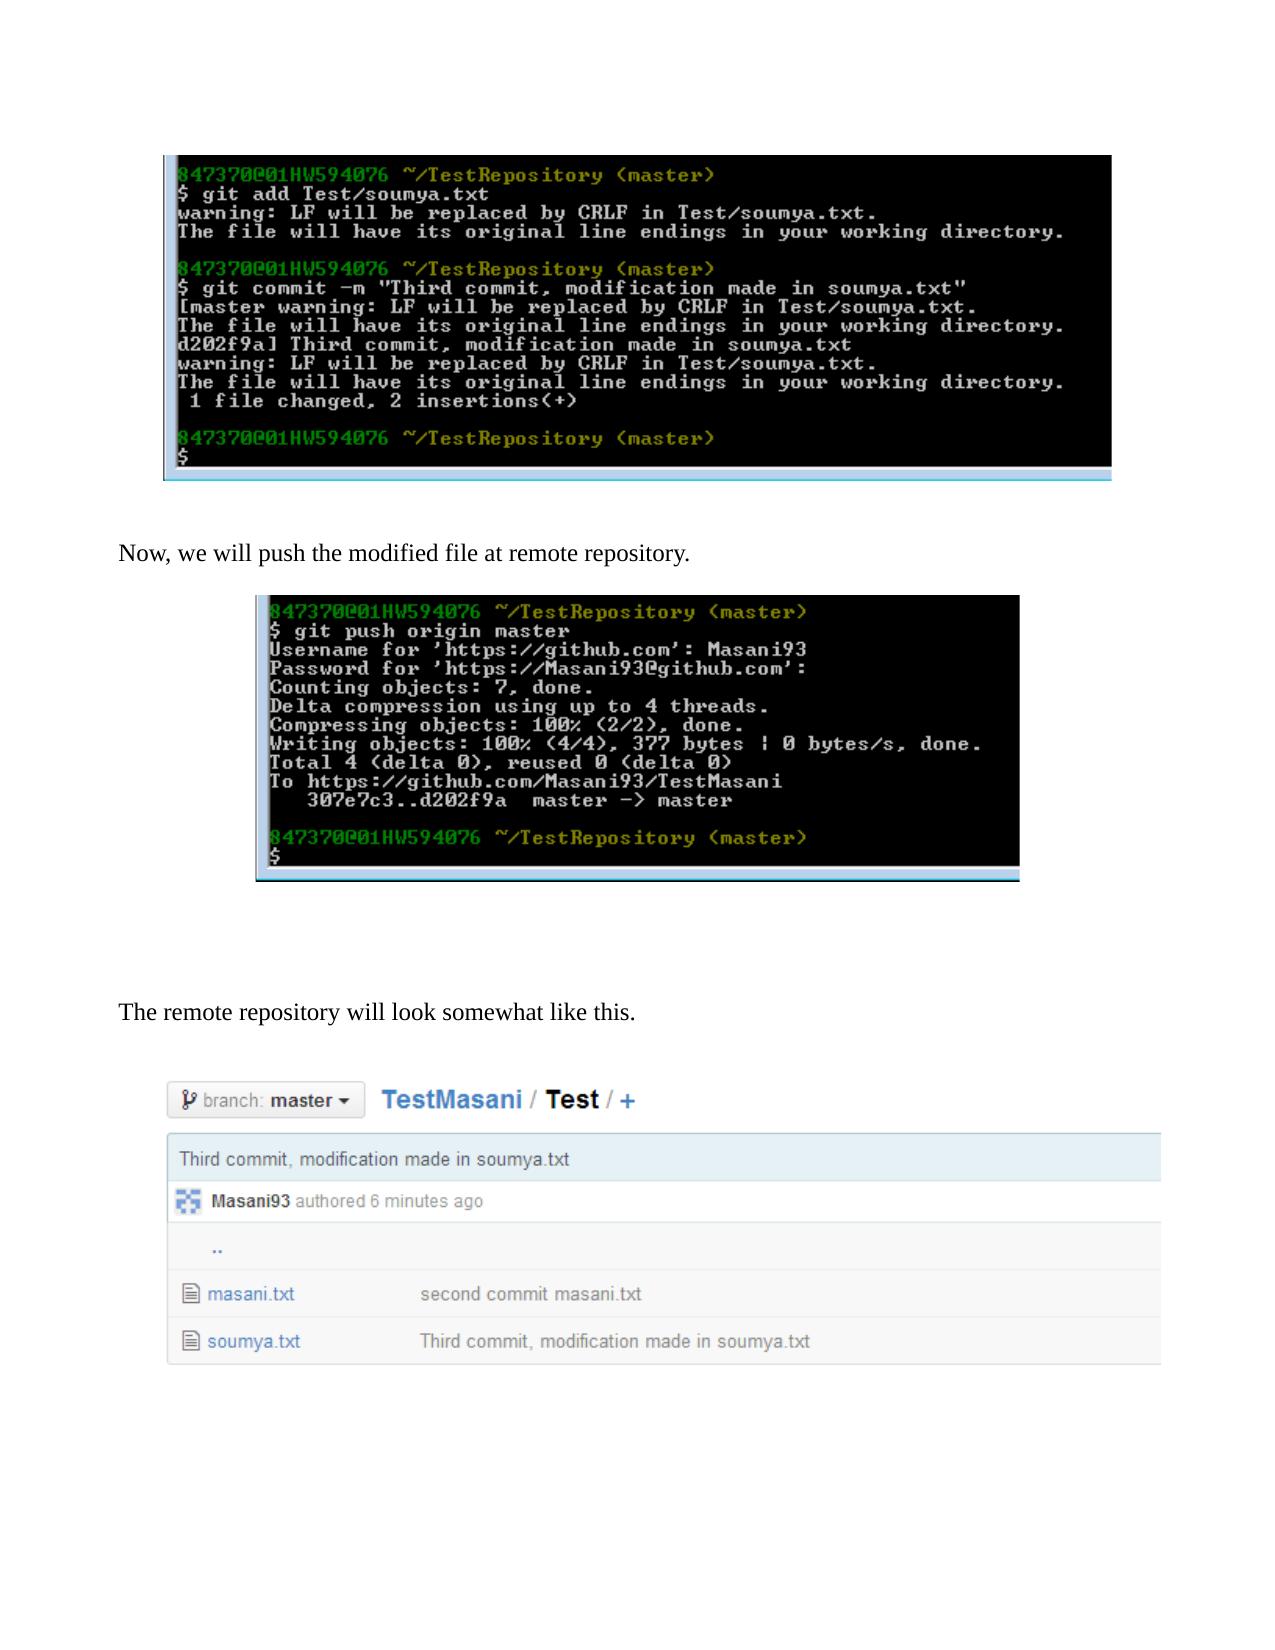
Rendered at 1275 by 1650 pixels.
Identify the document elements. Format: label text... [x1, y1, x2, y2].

picture [141, 1077, 1162, 1421]
text The remote repository will look somewhat like this. [118, 997, 1157, 1025]
picture [163, 155, 1112, 481]
picture [255, 595, 1020, 882]
text Now, we will push the modified file at remote repository. [118, 538, 1157, 567]
